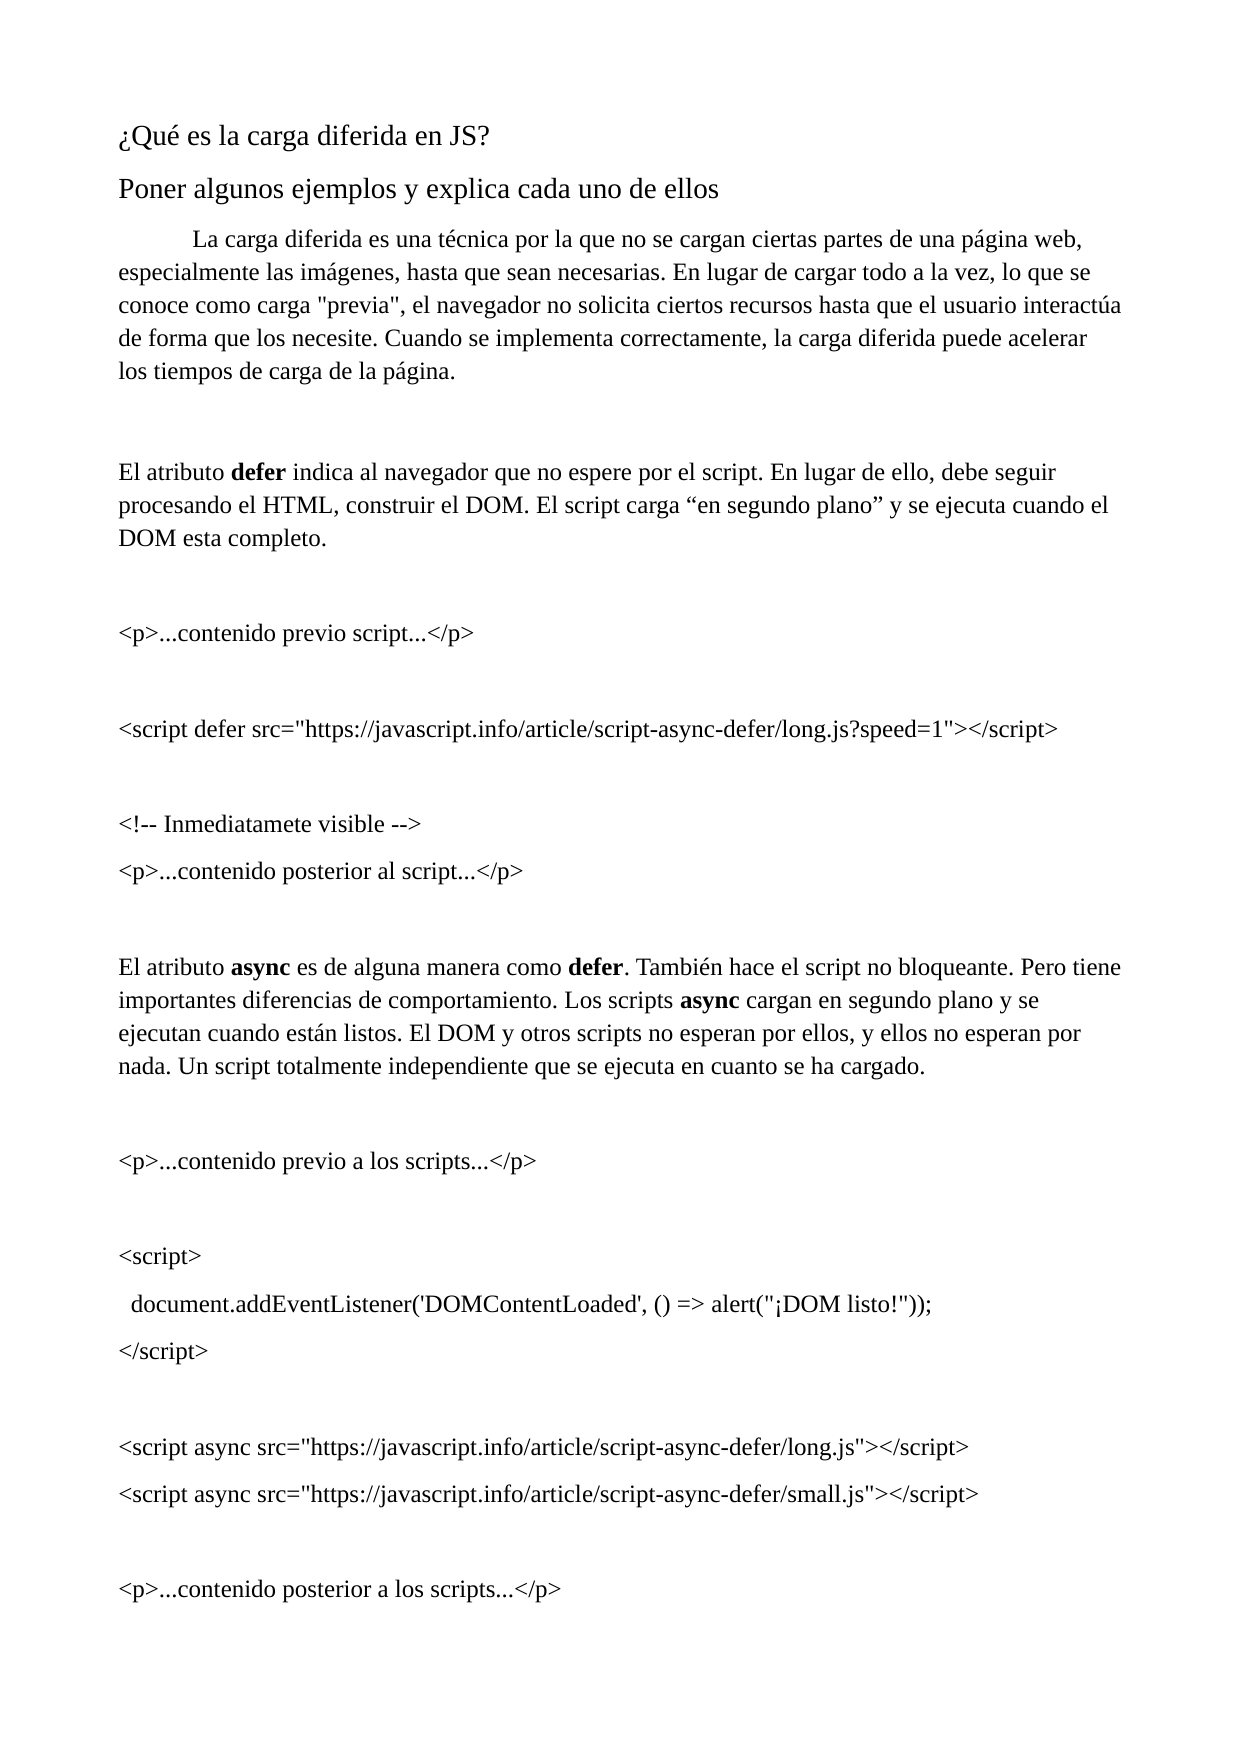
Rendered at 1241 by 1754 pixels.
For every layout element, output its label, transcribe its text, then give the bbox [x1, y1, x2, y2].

text document.addEventListener('DOMContentLoaded', () => alert("¡DOM listo!")); [118, 1289, 1122, 1317]
text La carga diferida es una técnica por la que no se cargan ciertas partes de una página web, especialmente las imágenes, hasta que sean necesarias. En lugar de cargar todo a la vez, lo que se conoce como carga "previa", el navegador no solicita ciertos recursos hasta que el usuario interactúa de forma que los necesite. Cuando se implementa correctamente, la carga diferida puede acelerar los tiempos de carga de la página. [118, 224, 1122, 385]
text <script async src="https://javascript.info/article/script-async-defer/long.js"></script> [118, 1432, 1122, 1460]
text <p>...contenido posterior al script...</p> [118, 856, 1122, 885]
text <script async src="https://javascript.info/article/script-async-defer/small.js"></script> [118, 1479, 1122, 1508]
text <!-- Inmediatamete visible --> [118, 809, 1122, 838]
text ¿Qué es la carga diferida en JS? [118, 118, 1122, 152]
text <script> [118, 1241, 1122, 1270]
text <p>...contenido previo script...</p> [118, 618, 1122, 647]
text El atributo defer indica al navegador que no espere por el script. En lugar de ello, debe seguir procesando el HTML, construir el DOM. El script carga “en segundo plano” y se ejecuta cuando el DOM esta completo. [118, 457, 1122, 552]
text </script> [118, 1336, 1122, 1365]
text <p>...contenido posterior a los scripts...</p> [118, 1574, 1122, 1603]
text El atributo async es de alguna manera como defer. También hace el script no bloqueante. Pero tiene importantes diferencias de comportamiento. Los scripts async cargan en segundo plano y se ejecutan cuando están listos. El DOM y otros scripts no esperan por ellos, y ellos no esperan por nada. Un script totalmente independiente que se ejecuta en cuanto se ha cargado. [118, 952, 1122, 1079]
text Poner algunos ejemplos y explica cada uno de ellos [118, 171, 1122, 205]
text <p>...contenido previo a los scripts...</p> [118, 1146, 1122, 1175]
text <script defer src="https://javascript.info/article/script-async-defer/long.js?speed=1"></script> [118, 714, 1122, 742]
